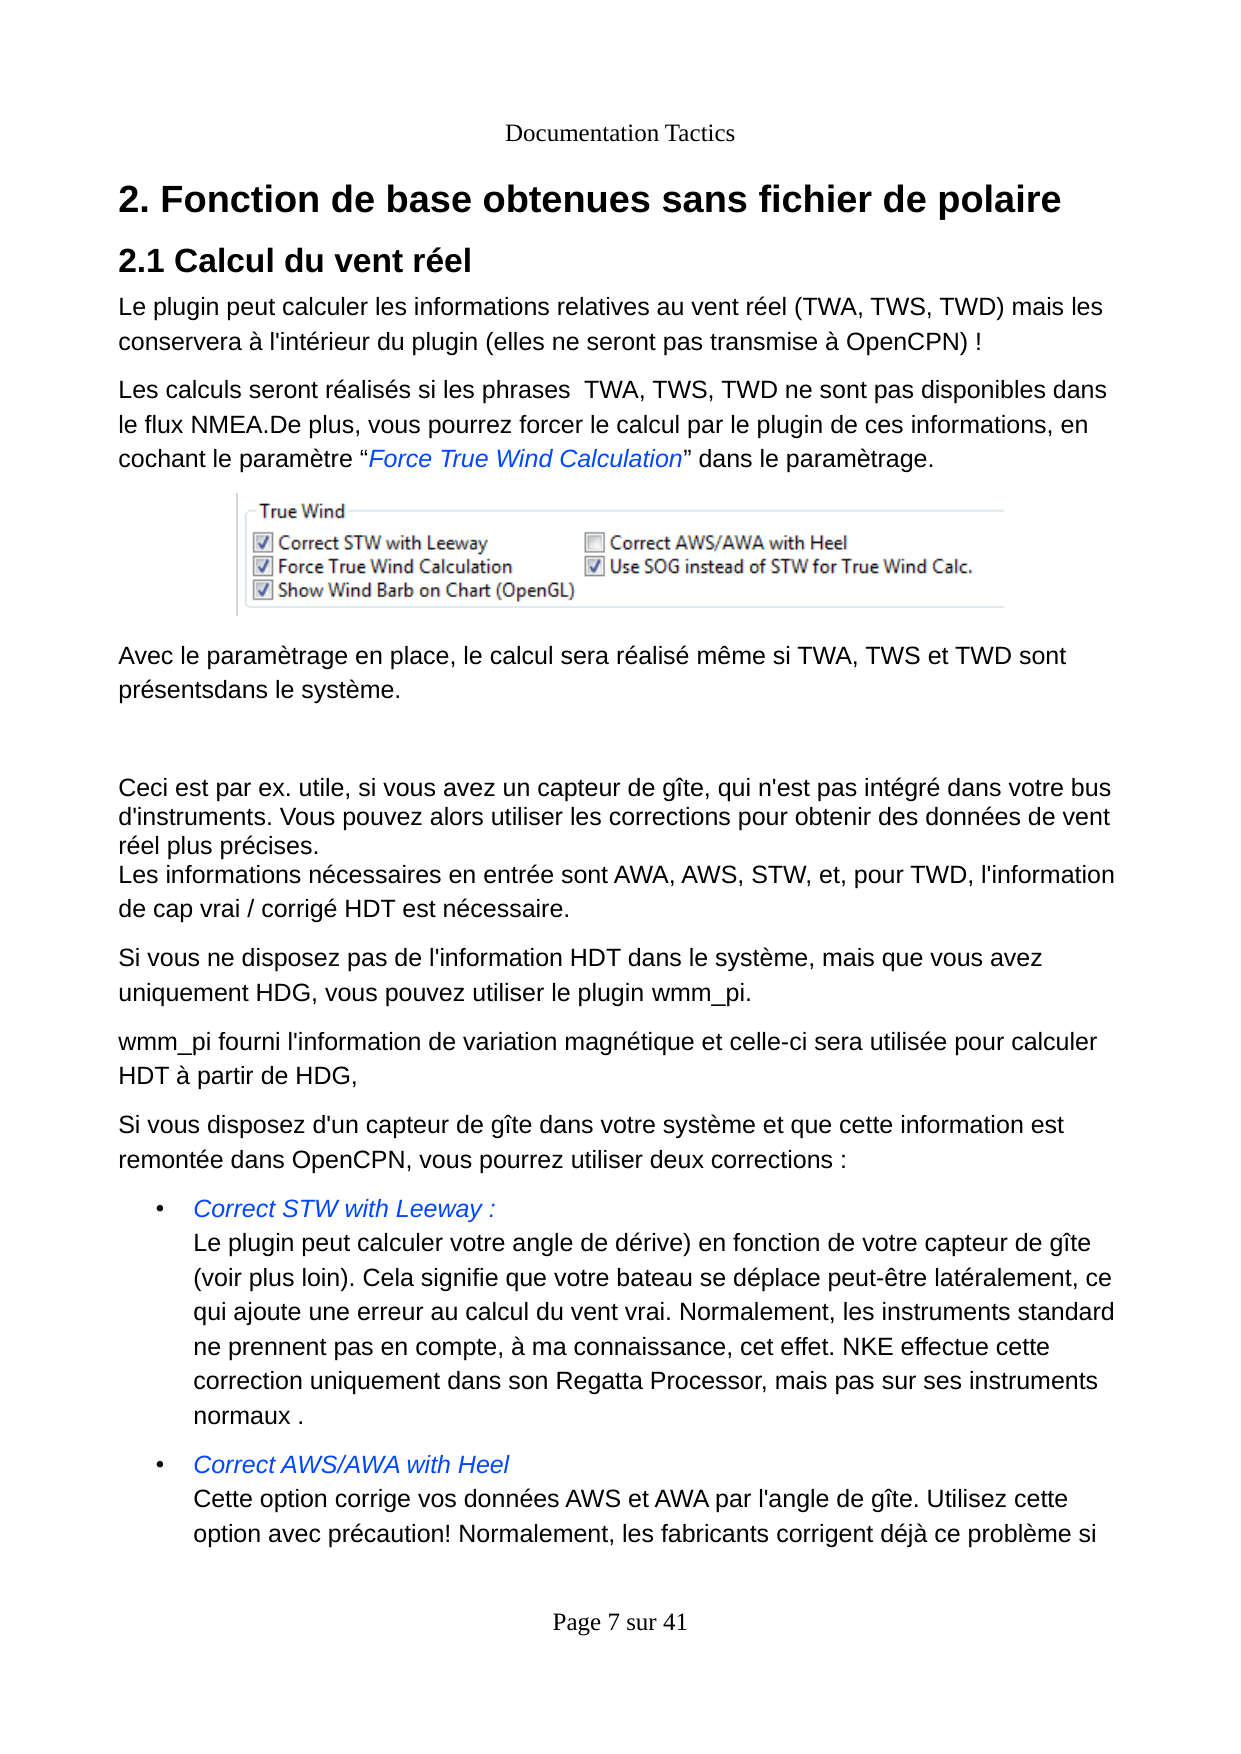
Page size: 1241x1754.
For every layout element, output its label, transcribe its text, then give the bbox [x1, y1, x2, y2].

text Les informations nécessaires en entrée sont AWA, AWS, STW, et, pour TWD, l'information de cap vrai / corrigé HDT est nécessaire. [118, 859, 1122, 923]
text Ceci est par ex. utile, si vous avez un capteur de gîte, qui n'est pas intégré dans votre bus d'instruments. Vous pouvez alors utiliser les corrections pour obtenir des données de vent réel plus précises. [118, 773, 1122, 859]
text Le plugin peut calculer les informations relatives au vent réel (TWA, TWS, TWD) mais les conservera à l'intérieur du plugin (elles ne seront pas transmise à OpenCPN) ! [118, 292, 1122, 355]
text Avec le paramètrage en place, le calcul sera réalisé même si TWA, TWS et TWD sont présentsdans le système. [118, 641, 1122, 704]
text Si vous disposez d'un capteur de gîte dans votre système et que cette information est remontée dans OpenCPN, vous pourrez utiliser deux corrections : [118, 1110, 1122, 1173]
text Si vous ne disposez pas de l'information HDT dans le système, mais que vous avez uniquement HDG, vous pouvez utiliser le plugin wmm_pi. [118, 943, 1122, 1006]
picture [236, 493, 1004, 616]
text wmm_pi fourni l'information de variation magnétique et celle-ci sera utilisée pour calculer HDT à partir de HDG, [118, 1027, 1122, 1090]
list Correct STW with Leeway : Le plugin peut calculer votre angle de dérive) en fonction de votre capteur de gîte (voir plus loin). Cela signifie que votre bateau se déplace peut-être latéralement, ce qui ajoute une erreur au calcul du vent vrai. Normalement, les instruments standard ne prennent pas en compte, à ma connaissance, cet effet. NKE effectue cette correction uniquement dans son Regatta Processor, mais pas sur ses instruments normaux . [156, 1194, 1122, 1429]
subtitle 2.1 Calcul du vent réel [118, 241, 1122, 279]
list Correct AWS/AWA with Heel Cette option corrige vos données AWS et AWA par l'angle de gîte. Utilisez cette option avec précaution! Normalement, les fabricants corrigent déjà ce problème si [156, 1450, 1122, 1548]
text Les calculs seront réalisés si les phrases TWA, TWS, TWD ne sont pas disponibles dans le flux NMEA.De plus, vous pourrez forcer le calcul par le plugin de ces informations, en cochant le paramètre “Force True Wind Calculation” dans le paramètrage. [118, 376, 1122, 473]
subtitle 2. Fonction de base obtenues sans fichier de polaire [118, 176, 1122, 220]
